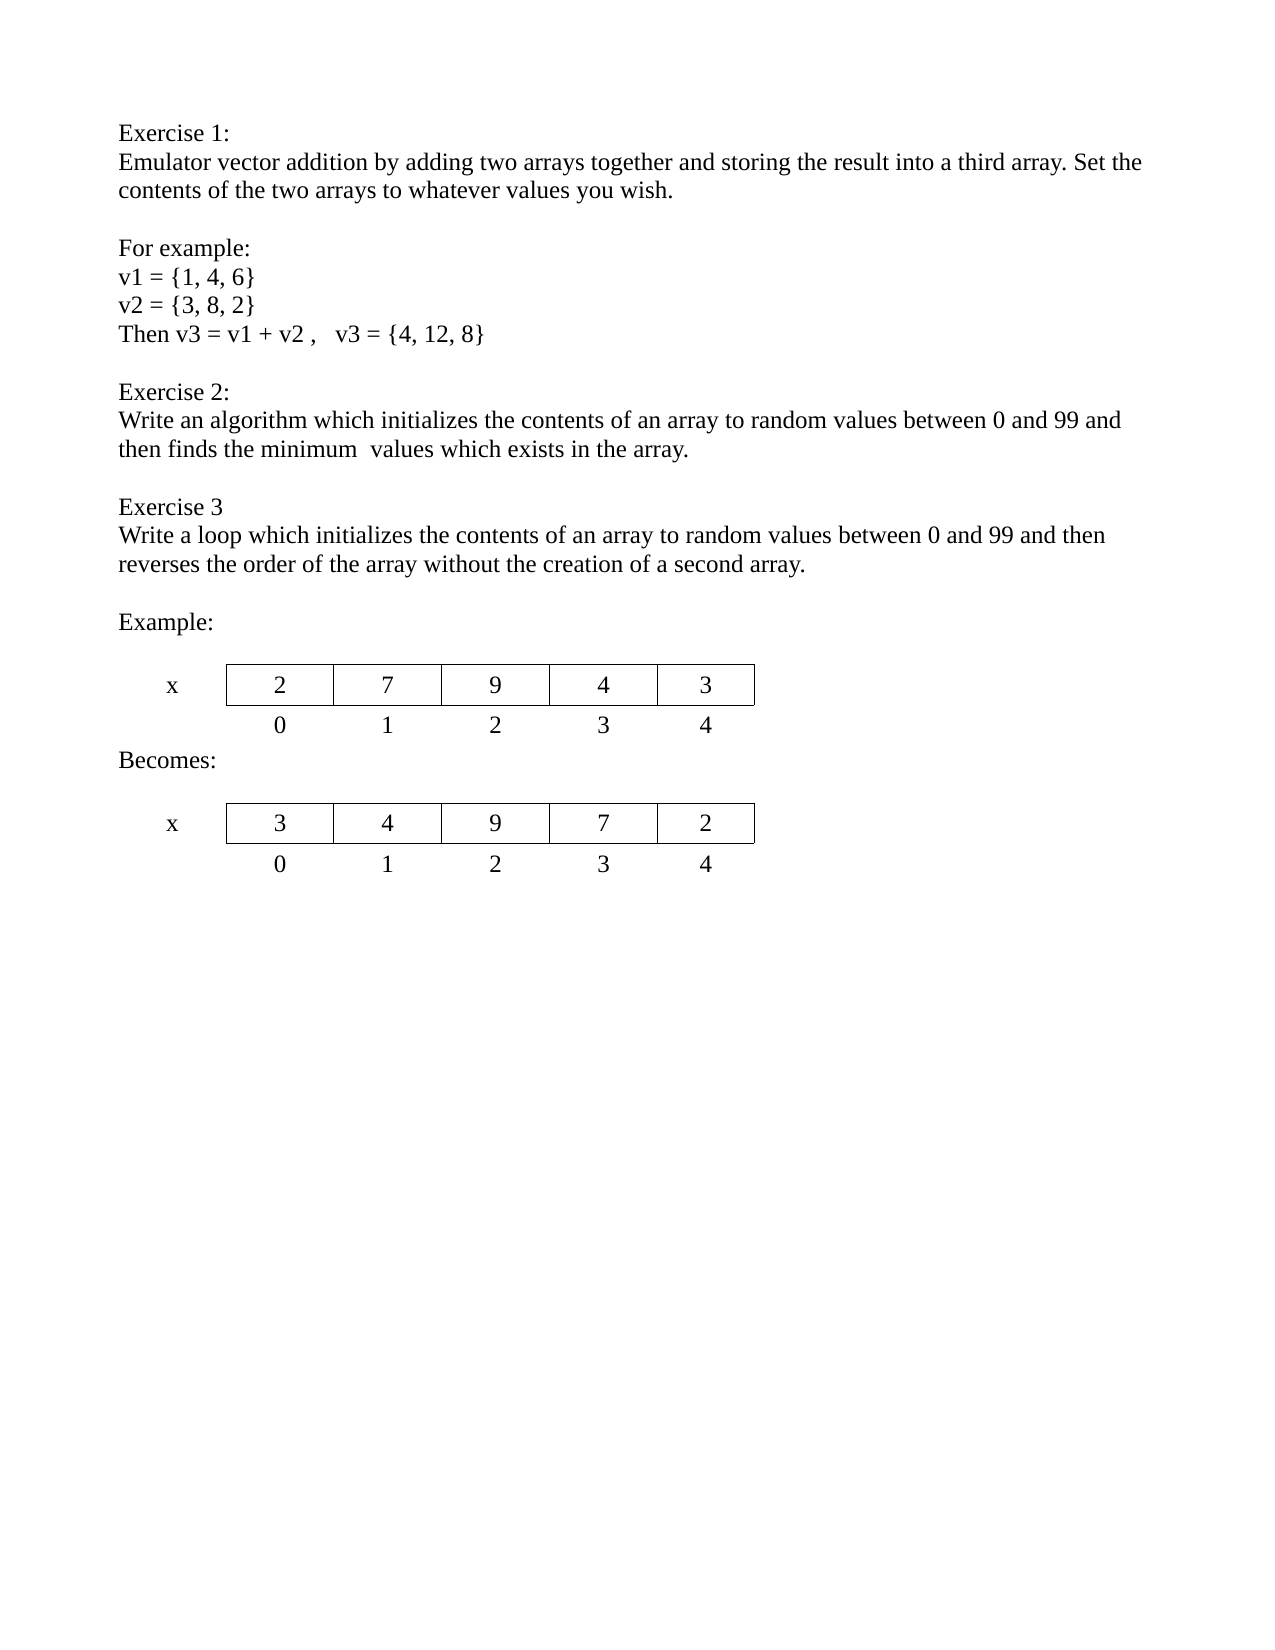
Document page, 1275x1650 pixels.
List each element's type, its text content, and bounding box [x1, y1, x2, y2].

text Write a loop which initializes the contents of an array to random values between 0 and 99 and then reverses the order of the array without the creation of a second array. [118, 521, 1157, 578]
table_header 9 [442, 804, 549, 843]
table_cell 3 [549, 706, 657, 745]
table_cell [118, 843, 226, 883]
text Becomes: [118, 745, 1157, 774]
table_cell 2 [441, 706, 549, 745]
table_cell 2 [441, 844, 549, 883]
text Exercise 1: [118, 118, 1157, 147]
table_cell 0 [226, 706, 333, 745]
text Exercise 3 [118, 492, 1157, 521]
table_header 9 [442, 665, 549, 705]
text Then v3 = v1 + v2 , v3 = {4, 12, 8} [118, 319, 1157, 348]
table_cell 0 [226, 844, 333, 883]
text v1 = {1, 4, 6} [118, 262, 1157, 291]
text Exercise 2: [118, 377, 1157, 406]
table_header 4 [334, 804, 441, 843]
text v2 = {3, 8, 2} [118, 291, 1157, 319]
table_cell 1 [334, 706, 441, 745]
table_header x [118, 803, 226, 843]
table_header 7 [334, 665, 441, 705]
table_header 2 [658, 804, 754, 843]
table_header 4 [550, 665, 657, 705]
table_header x [118, 664, 226, 705]
text Emulator vector addition by adding two arrays together and storing the result into a third array. Set the contents of the two arrays to whatever values you wish. [118, 147, 1157, 204]
table_header 3 [658, 665, 754, 705]
table_cell 1 [334, 844, 441, 883]
table_header 2 [227, 665, 333, 705]
table_cell [118, 705, 226, 745]
text Example: [118, 607, 1157, 636]
table_header 3 [227, 804, 333, 843]
text Write an algorithm which initializes the contents of an array to random values between 0 and 99 and then finds the minimum values which exists in the array. [118, 406, 1157, 463]
table_header 7 [550, 804, 657, 843]
table_cell 4 [657, 844, 754, 883]
table_cell 4 [657, 706, 754, 745]
text For example: [118, 233, 1157, 262]
table_cell 3 [549, 844, 657, 883]
